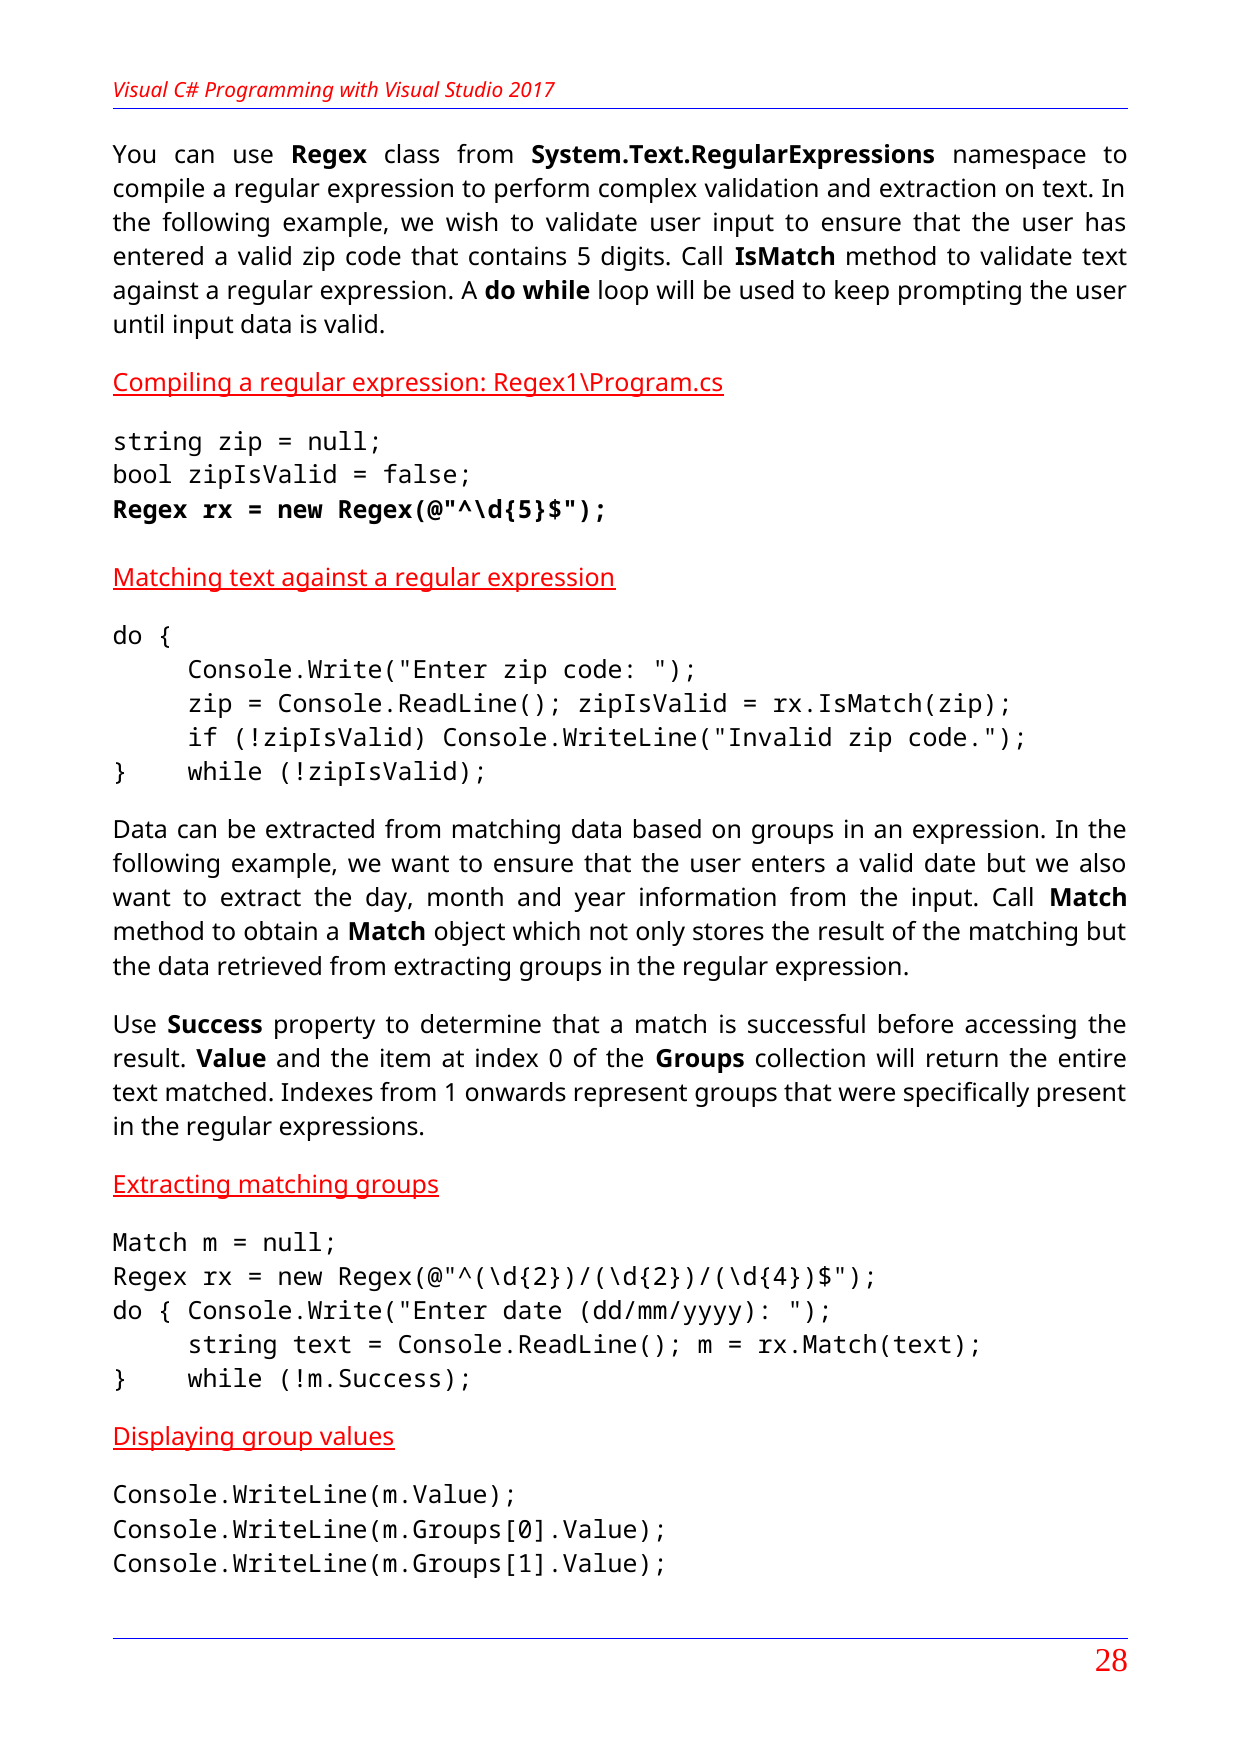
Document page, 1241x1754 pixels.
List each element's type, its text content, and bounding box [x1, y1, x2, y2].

text Console.WriteLine(m.Groups[1].Value); [112, 1545, 1128, 1579]
text } while (!zipIsValid); [112, 754, 1128, 788]
text if (!zipIsValid) Console.WriteLine("Invalid zip code."); [112, 720, 1128, 754]
text Data can be extracted from matching data based on groups in an expression. In the following example, we want to ensure that the user enters a valid date but we also want to extract the day, month and year information from the input. Call Match method to obtain a Match object which not only stores the result of the matching but the data retrieved from extracting groups in the regular expression. [112, 812, 1128, 982]
text Match m = null; [112, 1225, 1128, 1259]
text Displaying group values [112, 1419, 1128, 1453]
text do { [112, 617, 1128, 652]
text Regex rx = new Regex(@"^\d{5}$"); [112, 491, 1128, 525]
text You can use Regex class from System.Text.RegularExpressions namespace to compile a regular expression to perform complex validation and extraction on text. In the following example, we wish to validate user input to ensure that the user has entered a valid zip code that contains 5 digits. Call IsMatch method to validate text against a regular expression. A do while loop will be used to keep prompting the user until input data is valid. [112, 137, 1128, 341]
text zip = Console.ReadLine(); zipIsValid = rx.IsMatch(zip); [112, 686, 1128, 720]
text do { Console.Write("Enter date (dd/mm/yyyy): "); [112, 1293, 1128, 1327]
text Console.WriteLine(m.Groups[0].Value); [112, 1511, 1128, 1545]
text Console.Write("Enter zip code: "); [112, 652, 1128, 686]
text Compiling a regular expression: Regex1\Program.cs [112, 365, 1128, 399]
text Console.WriteLine(m.Value); [112, 1477, 1128, 1511]
text string zip = null; [112, 423, 1128, 457]
text Regex rx = new Regex(@"^(\d{2})/(\d{2})/(\d{4})$"); [112, 1259, 1128, 1293]
text Extracting matching groups [112, 1167, 1128, 1201]
text } while (!m.Success); [112, 1361, 1128, 1395]
text Matching text against a regular expression [112, 559, 1128, 593]
text Use Success property to determine that a match is successful before accessing the result. Value and the item at index 0 of the Groups collection will return the entire text matched. Indexes from 1 onwards represent groups that were specifically present in the regular expressions. [112, 1006, 1128, 1142]
text string text = Console.ReadLine(); m = rx.Match(text); [112, 1327, 1128, 1361]
text bool zipIsValid = false; [112, 457, 1128, 491]
